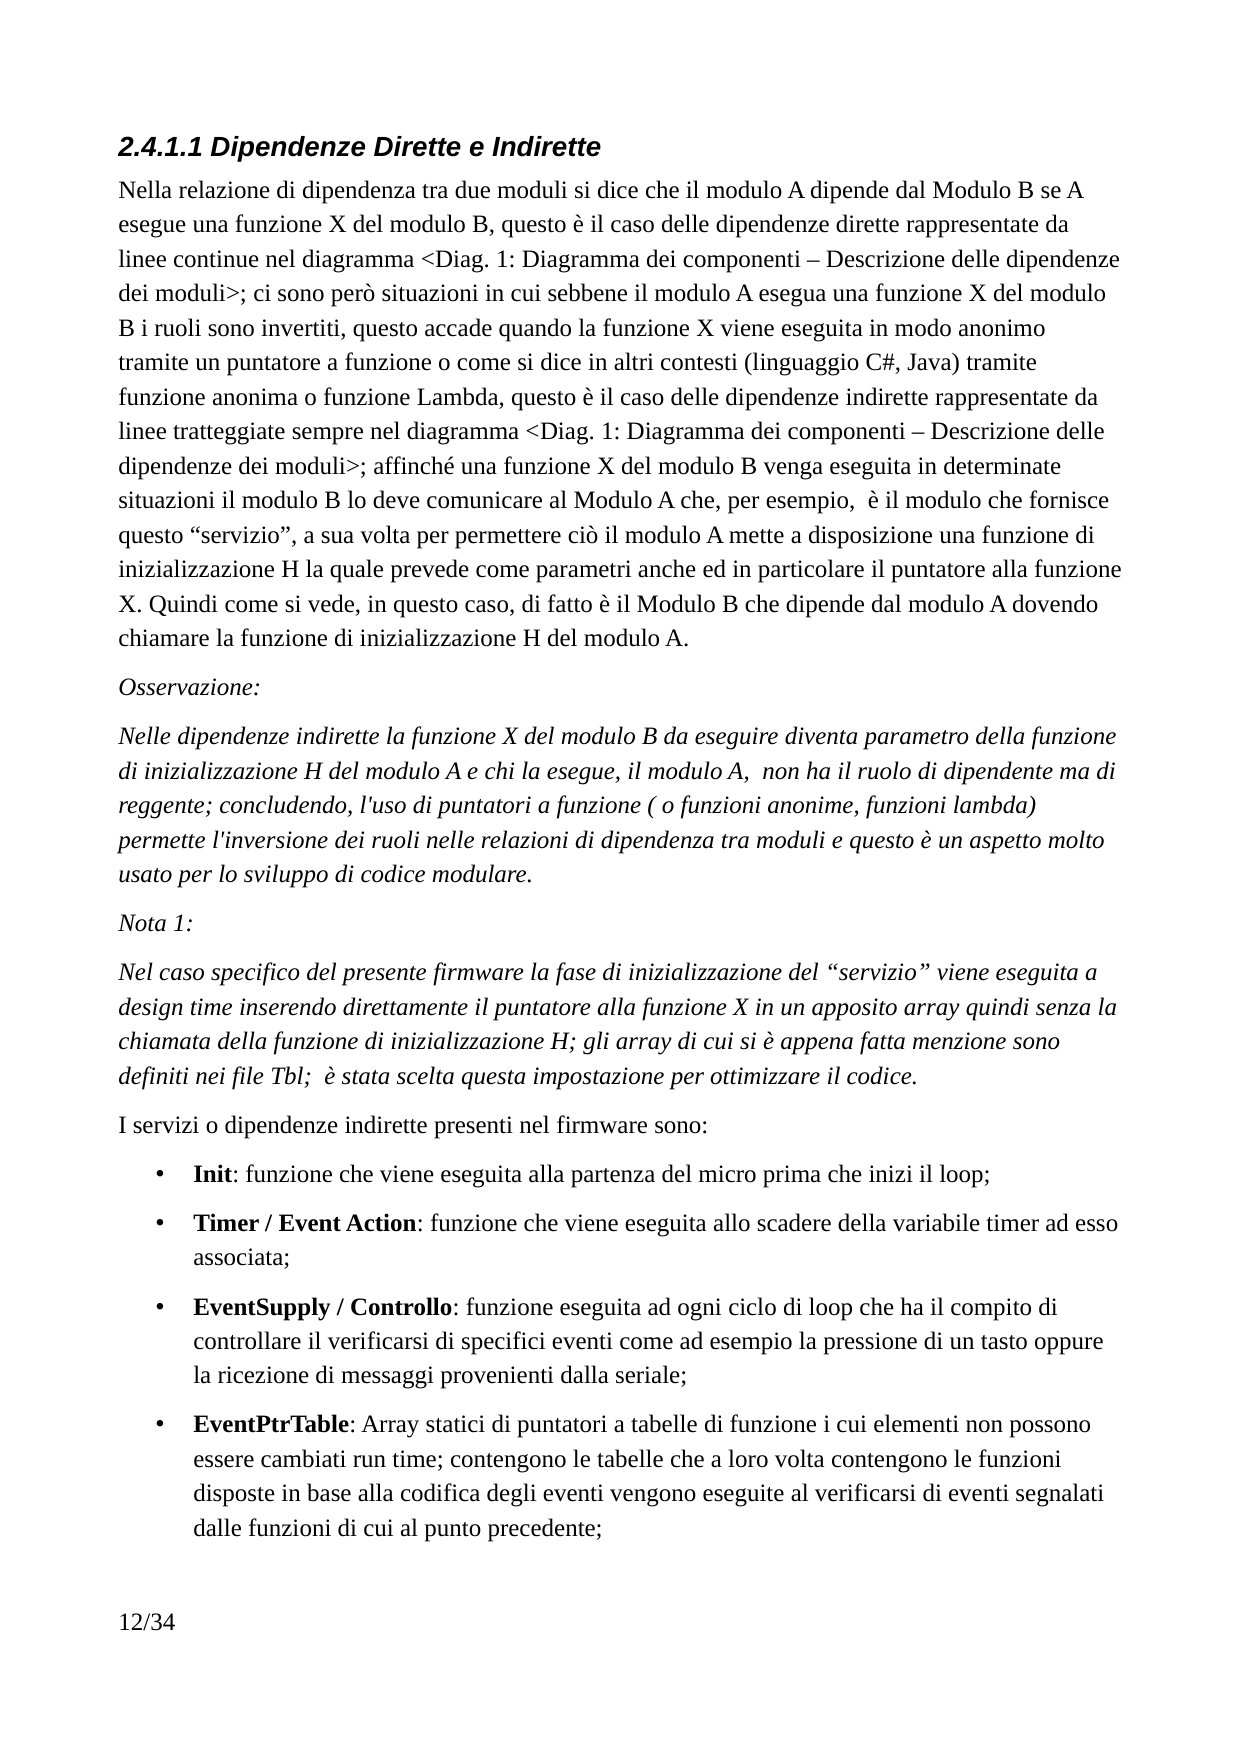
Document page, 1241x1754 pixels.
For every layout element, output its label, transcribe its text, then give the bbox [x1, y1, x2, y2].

list EventSupply / Controllo: funzione eseguita ad ogni ciclo di loop che ha il compito di controllare il verificarsi di specifici eventi come ad esempio la pressione di un tasto oppure la ricezione di messaggi provenienti dalla seriale; [156, 1292, 1122, 1389]
text Osservazione: [118, 672, 1122, 701]
text Nelle dipendenze indirette la funzione X del modulo B da eseguire diventa parametro della funzione di inizializzazione H del modulo A e chi la esegue, il modulo A, non ha il ruolo di dipendente ma di reggente; concludendo, l'uso di puntatori a funzione ( o funzioni anonime, funzioni lambda) permette l'inversione dei ruoli nelle relazioni di dipendenza tra moduli e questo è un aspetto molto usato per lo sviluppo di codice modulare. [118, 721, 1122, 888]
text Nel caso specifico del presente firmware la fase di inizializzazione del “servizio” viene eseguita a design time inserendo direttamente il puntatore alla funzione X in un apposito array quindi senza la chiamata della funzione di inizializzazione H; gli array di cui si è appena fatta menzione sono definiti nei file Tbl; è stata scelta questa impostazione per ottimizzare il codice. [118, 957, 1122, 1089]
list Timer / Event Action: funzione che viene eseguita allo scadere della variabile timer ad esso associata; [156, 1208, 1122, 1271]
text Nella relazione di dipendenza tra due moduli si dice che il modulo A dipende dal Modulo B se A esegue una funzione X del modulo B, questo è il caso delle dipendenze dirette rappresentate da linee continue nel diagramma <Diag. 1: Diagramma dei componenti – Descrizione delle dipendenze dei moduli>; ci sono però situazioni in cui sebbene il modulo A esegua una funzione X del modulo B i ruoli sono invertiti, questo accade quando la funzione X viene eseguita in modo anonimo tramite un puntatore a funzione o come si dice in altri contesti (linguaggio C#, Java) tramite funzione anonima o funzione Lambda, questo è il caso delle dipendenze indirette rappresentate da linee tratteggiate sempre nel diagramma <Diag. 1: Diagramma dei componenti – Descrizione delle dipendenze dei moduli>; affinché una funzione X del modulo B venga eseguita in determinate situazioni il modulo B lo deve comunicare al Modulo A che, per esempio, è il modulo che fornisce questo “servizio”, a sua volta per permettere ciò il modulo A mette a disposizione una funzione di inizializzazione H la quale prevede come parametri anche ed in particolare il puntatore alla funzione X. Quindi come si vede, in questo caso, di fatto è il Modulo B che dipende dal modulo A dovendo chiamare la funzione di inizializzazione H del modulo A. [118, 175, 1122, 652]
text Nota 1: [118, 908, 1122, 937]
list EventPtrTable: Array statici di puntatori a tabelle di funzione i cui elementi non possono essere cambiati run time; contengono le tabelle che a loro volta contengono le funzioni disposte in base alla codifica degli eventi vengono eseguite al verificarsi di eventi segnalati dalle funzioni di cui al punto precedente; [156, 1409, 1122, 1542]
subtitle 2.4.1.1 Dipendenze Dirette e Indirette [118, 131, 1122, 162]
list Init: funzione che viene eseguita alla partenza del micro prima che inizi il loop; [156, 1159, 1122, 1188]
text I servizi o dipendenze indirette presenti nel firmware sono: [118, 1110, 1122, 1139]
